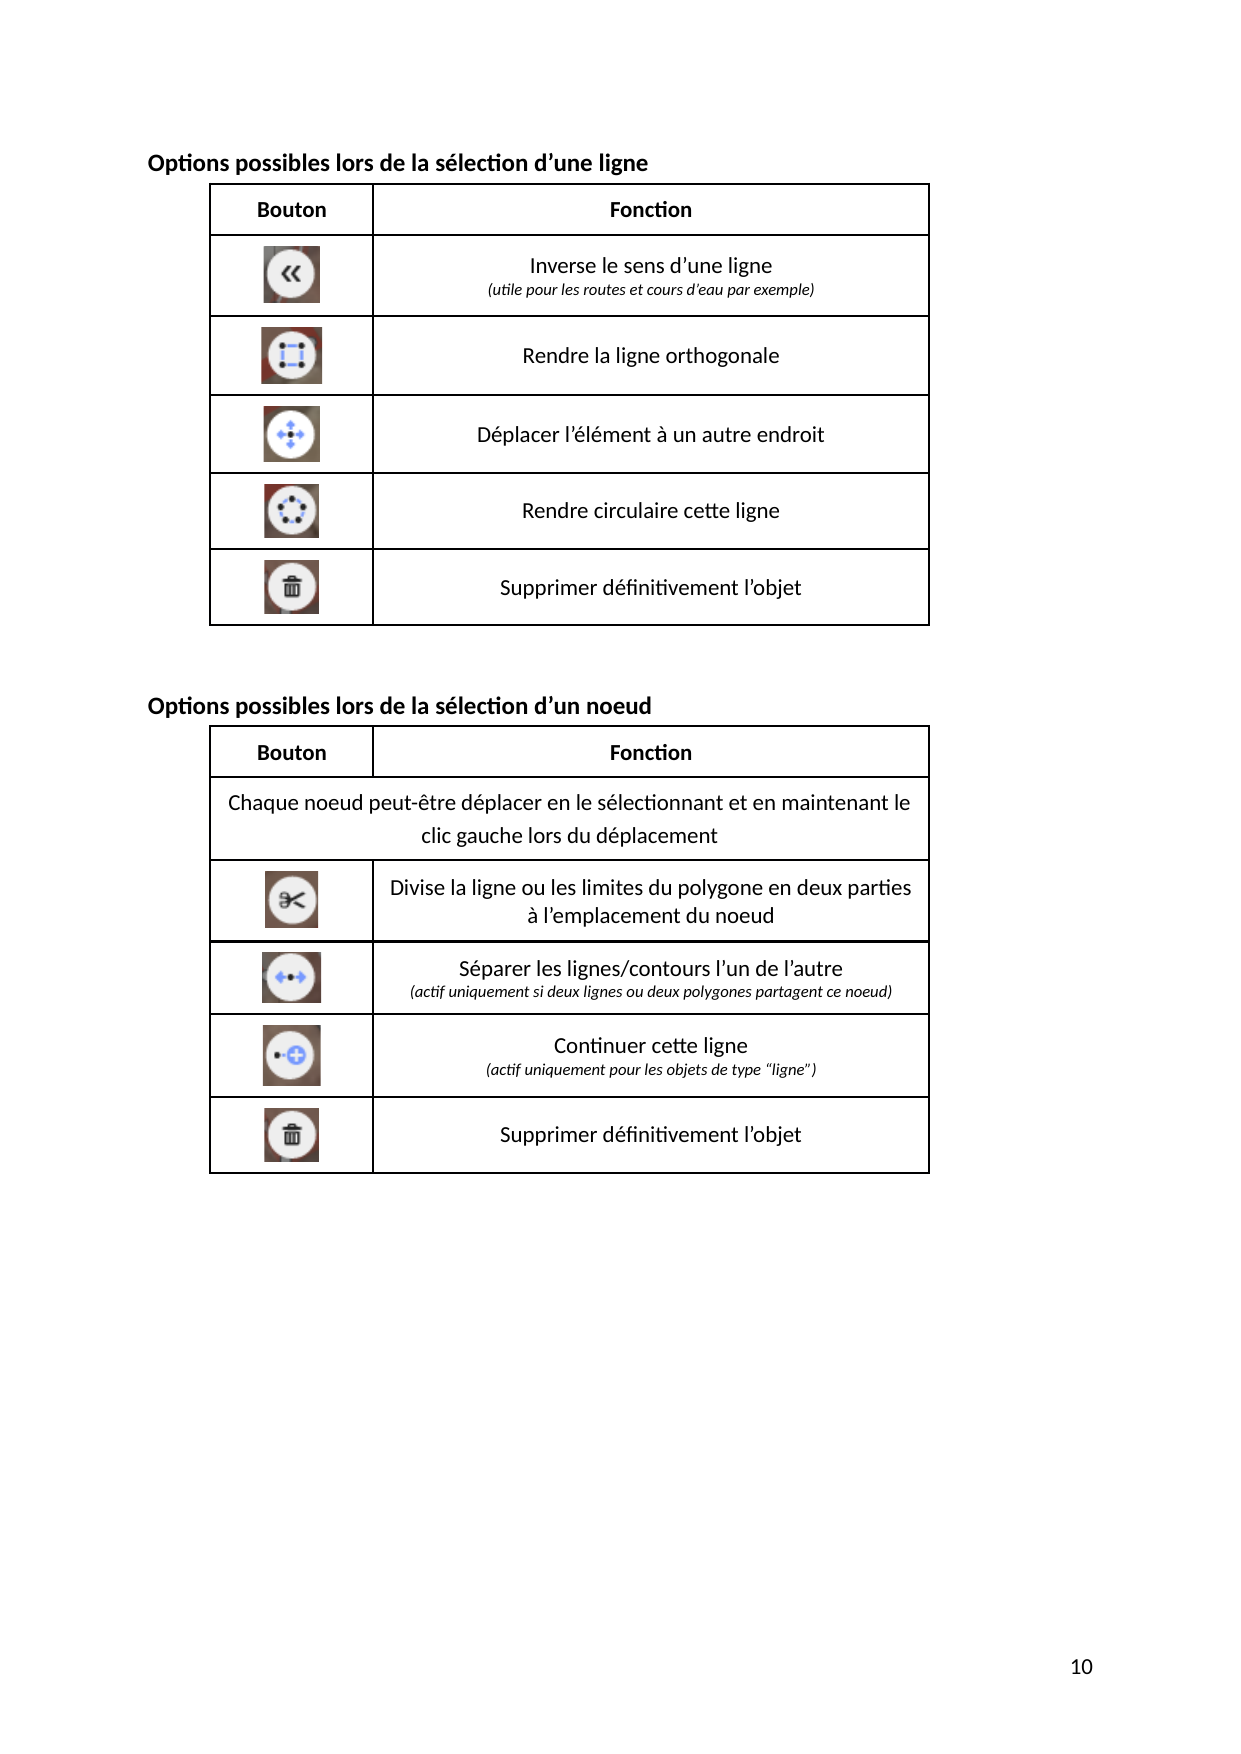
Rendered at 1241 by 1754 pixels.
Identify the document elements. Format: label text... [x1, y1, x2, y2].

table_cell [211, 396, 372, 472]
table_header Fonction [374, 727, 928, 776]
table_cell Supprimer définitivement l’objet [374, 550, 928, 624]
picture [261, 327, 323, 384]
table_cell [211, 236, 372, 315]
table_cell Continuer cette ligne (actif uniquement pour les objets de type “ligne”) [374, 1015, 928, 1096]
picture [265, 871, 319, 928]
table_cell Déplacer l’élément à un autre endroit [374, 396, 928, 472]
table_cell [211, 317, 372, 394]
table_cell Inverse le sens d’une ligne (utile pour les routes et cours d’eau par exemple) [374, 236, 928, 315]
text Options possibles lors de la sélection d’un noeud [148, 690, 1093, 721]
picture [263, 406, 320, 462]
picture [263, 246, 320, 303]
table_cell Supprimer définitivement l’objet [374, 1098, 928, 1172]
table_cell Rendre circulaire cette ligne [374, 474, 928, 548]
picture [262, 1025, 321, 1086]
table_cell [211, 1015, 372, 1096]
table_cell [211, 943, 372, 1013]
table_header Fonction [374, 185, 928, 233]
picture [264, 1108, 319, 1162]
table_header Bouton [211, 185, 372, 233]
table_header Bouton [211, 727, 372, 776]
text Options possibles lors de la sélection d’une ligne [148, 148, 1093, 178]
picture [264, 560, 319, 614]
table_cell [211, 550, 372, 624]
table_cell Rendre la ligne orthogonale [374, 317, 928, 394]
table_cell [211, 1098, 372, 1172]
table_cell [211, 474, 372, 548]
picture [264, 484, 319, 538]
table_cell [211, 861, 372, 940]
table_cell Séparer les lignes/contours l’un de l’autre (actif uniquement si deux lignes ou deux polygones partagent ce noeud) [374, 943, 928, 1013]
table_cell Divise la ligne ou les limites du polygone en deux parties à l’emplacement du noeud [374, 861, 928, 940]
table_cell Chaque noeud peut-être déplacer en le sélectionnant et en maintenant le clic gauche lors du déplacement [211, 778, 928, 859]
picture [262, 952, 322, 1003]
